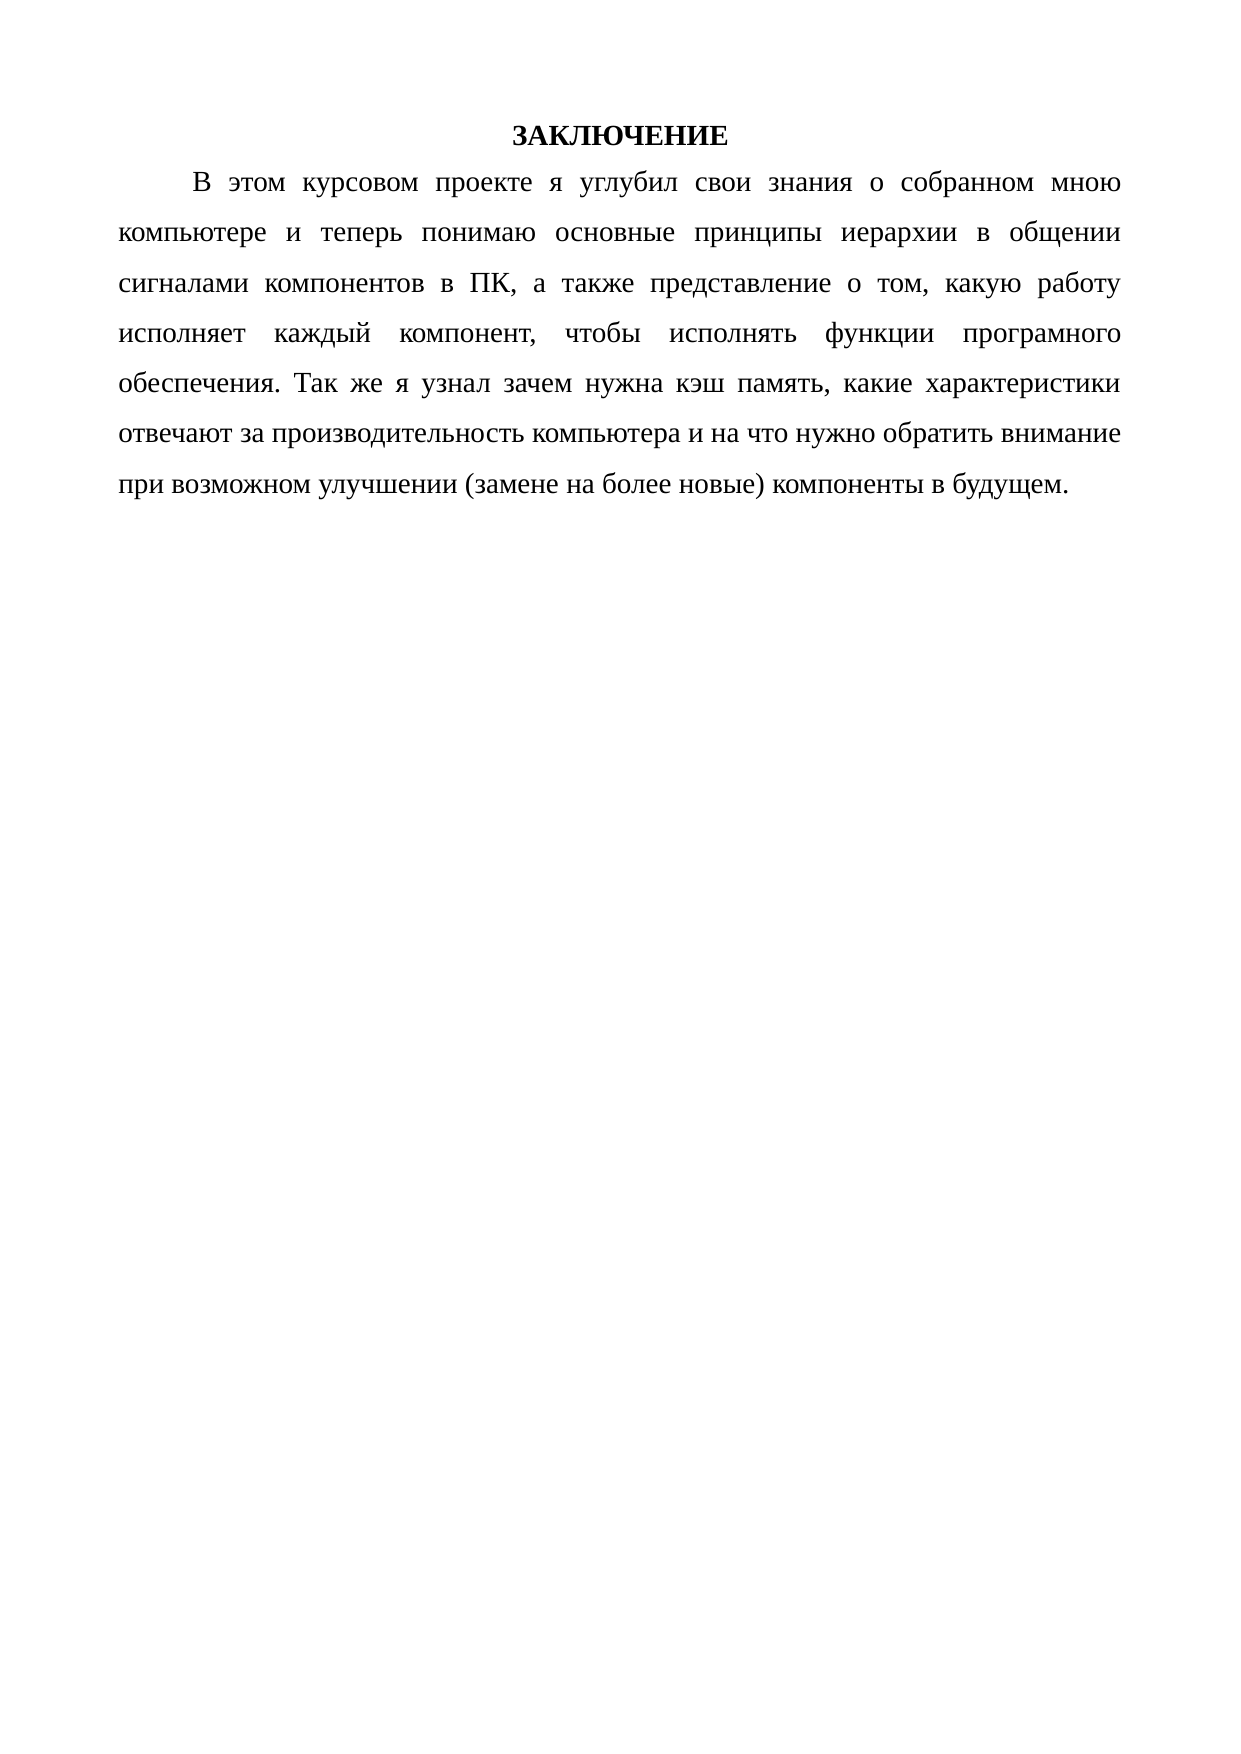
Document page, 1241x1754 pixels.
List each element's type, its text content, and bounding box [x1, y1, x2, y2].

text В этом курсовом проекте я углубил свои знания о собранном мною компьютере и теперь понимаю основные принципы иерархии в общении сигналами компонентов в ПК, а также представление о том, какую работу исполняет каждый компонент, чтобы исполнять функции програмного обеспечения. Так же я узнал зачем нужна кэш память, какие характеристики отвечают за производительность компьютера и на что нужно обратить внимание при возможном улучшении (замене на более новые) компоненты в будущем. [118, 164, 1122, 499]
subtitle Заключение [118, 118, 1122, 152]
